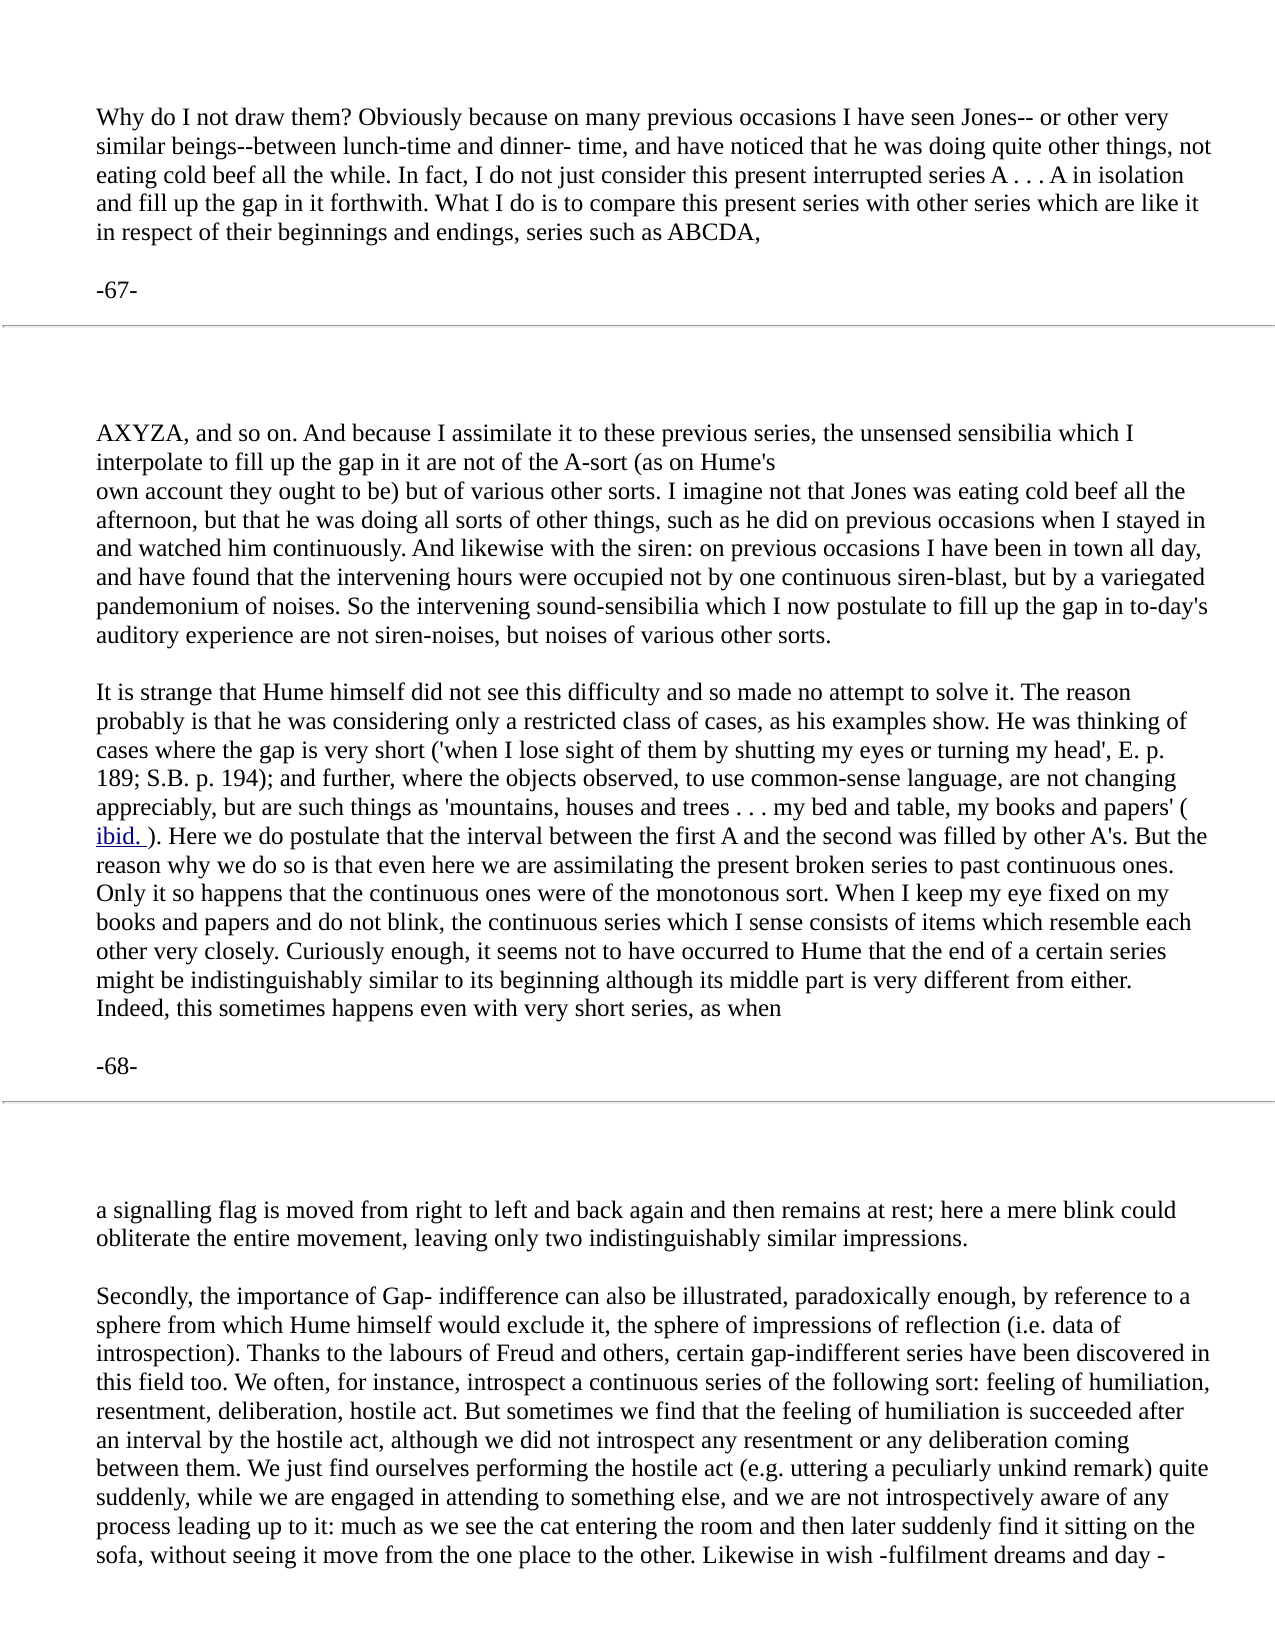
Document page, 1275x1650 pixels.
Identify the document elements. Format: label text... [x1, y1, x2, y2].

text -68- [96, 1051, 1212, 1080]
picture [0, 1097, 1275, 1106]
picture [0, 321, 1275, 330]
text -67- [96, 275, 1212, 303]
text own account they ought to be) but of various other sorts. I imagine not that Jones was eating cold beef all the afternoon, but that he was doing all sorts of other things, such as he did on previous occasions when I stayed in and watched him continuously. And likewise with the siren: on previous occasions I have been in town all day, and have found that the intervening hours were occupied not by one continuous siren-blast, but by a variegated pandemonium of noises. So the intervening sound-sensibilia which I now postulate to fill up the gap in to-day's auditory experience are not siren-noises, but noises of various other sorts. [96, 476, 1212, 648]
text a signalling flag is moved from right to left and back again and then remains at rest; here a mere blink could obliterate the entire movement, leaving only two indistinguishably similar impressions. [96, 1195, 1212, 1252]
text It is strange that Hume himself did not see this difficulty and so made no attempt to solve it. The reason probably is that he was considering only a restricted class of cases, as his examples show. He was thinking of cases where the gap is very short ('when I lose sight of them by shutting my eyes or turning my head', E. p. 189; S.B. p. 194); and further, where the objects observed, to use common-sense language, are not changing appreciably, but are such things as 'mountains, houses and trees . . . my bed and table, my books and papers' ( ibid. ). Here we do postulate that the interval between the first A and the second was filled by other A's. But the reason why we do so is that even here we are assimilating the present broken series to past continuous ones. Only it so happens that the continuous ones were of the monotonous sort. When I keep my eye fixed on my books and papers and do not blink, the continuous series which I sense consists of items which resemble each other very closely. Curiously enough, it seems not to have occurred to Hume that the end of a certain series might be indistinguishably similar to its beginning although its middle part is very different from either. Indeed, this sometimes happens even with very short series, as when [96, 677, 1212, 1022]
text Why do I not draw them? Obviously because on many previous occasions I have seen Jones-- or other very similar beings--between lunch-time and dinner- time, and have noticed that he was doing quite other things, not eating cold beef all the while. In fact, I do not just consider this present interrupted series A . . . A in isolation and fill up the gap in it forthwith. What I do is to compare this present series with other series which are like it in respect of their beginnings and endings, series such as ABCDA, [96, 102, 1212, 246]
text AXYZA, and so on. And because I assimilate it to these previous series, the unsensed sensibilia which I interpolate to fill up the gap in it are not of the A-sort (as on Hume's [96, 418, 1212, 476]
text Secondly, the importance of Gap- indifference can also be illustrated, paradoxically enough, by reference to a sphere from which Hume himself would exclude it, the sphere of impressions of reflection (i.e. data of introspection). Thanks to the labours of Freud and others, certain gap-indifferent series have been discovered in this field too. We often, for instance, introspect a continuous series of the following sort: feeling of humiliation, resentment, deliberation, hostile act. But sometimes we find that the feeling of humiliation is succeeded after an interval by the hostile act, although we did not introspect any resentment or any deliberation coming between them. We just find ourselves performing the hostile act (e.g. uttering a peculiarly unkind remark) quite suddenly, while we are engaged in attending to something else, and we are not introspectively aware of any process leading up to it: much as we see the cat entering the room and then later suddenly find it sitting on the sofa, without seeing it move from the one place to the other. Likewise in wish -fulfilment dreams and day [96, 1281, 1212, 1568]
